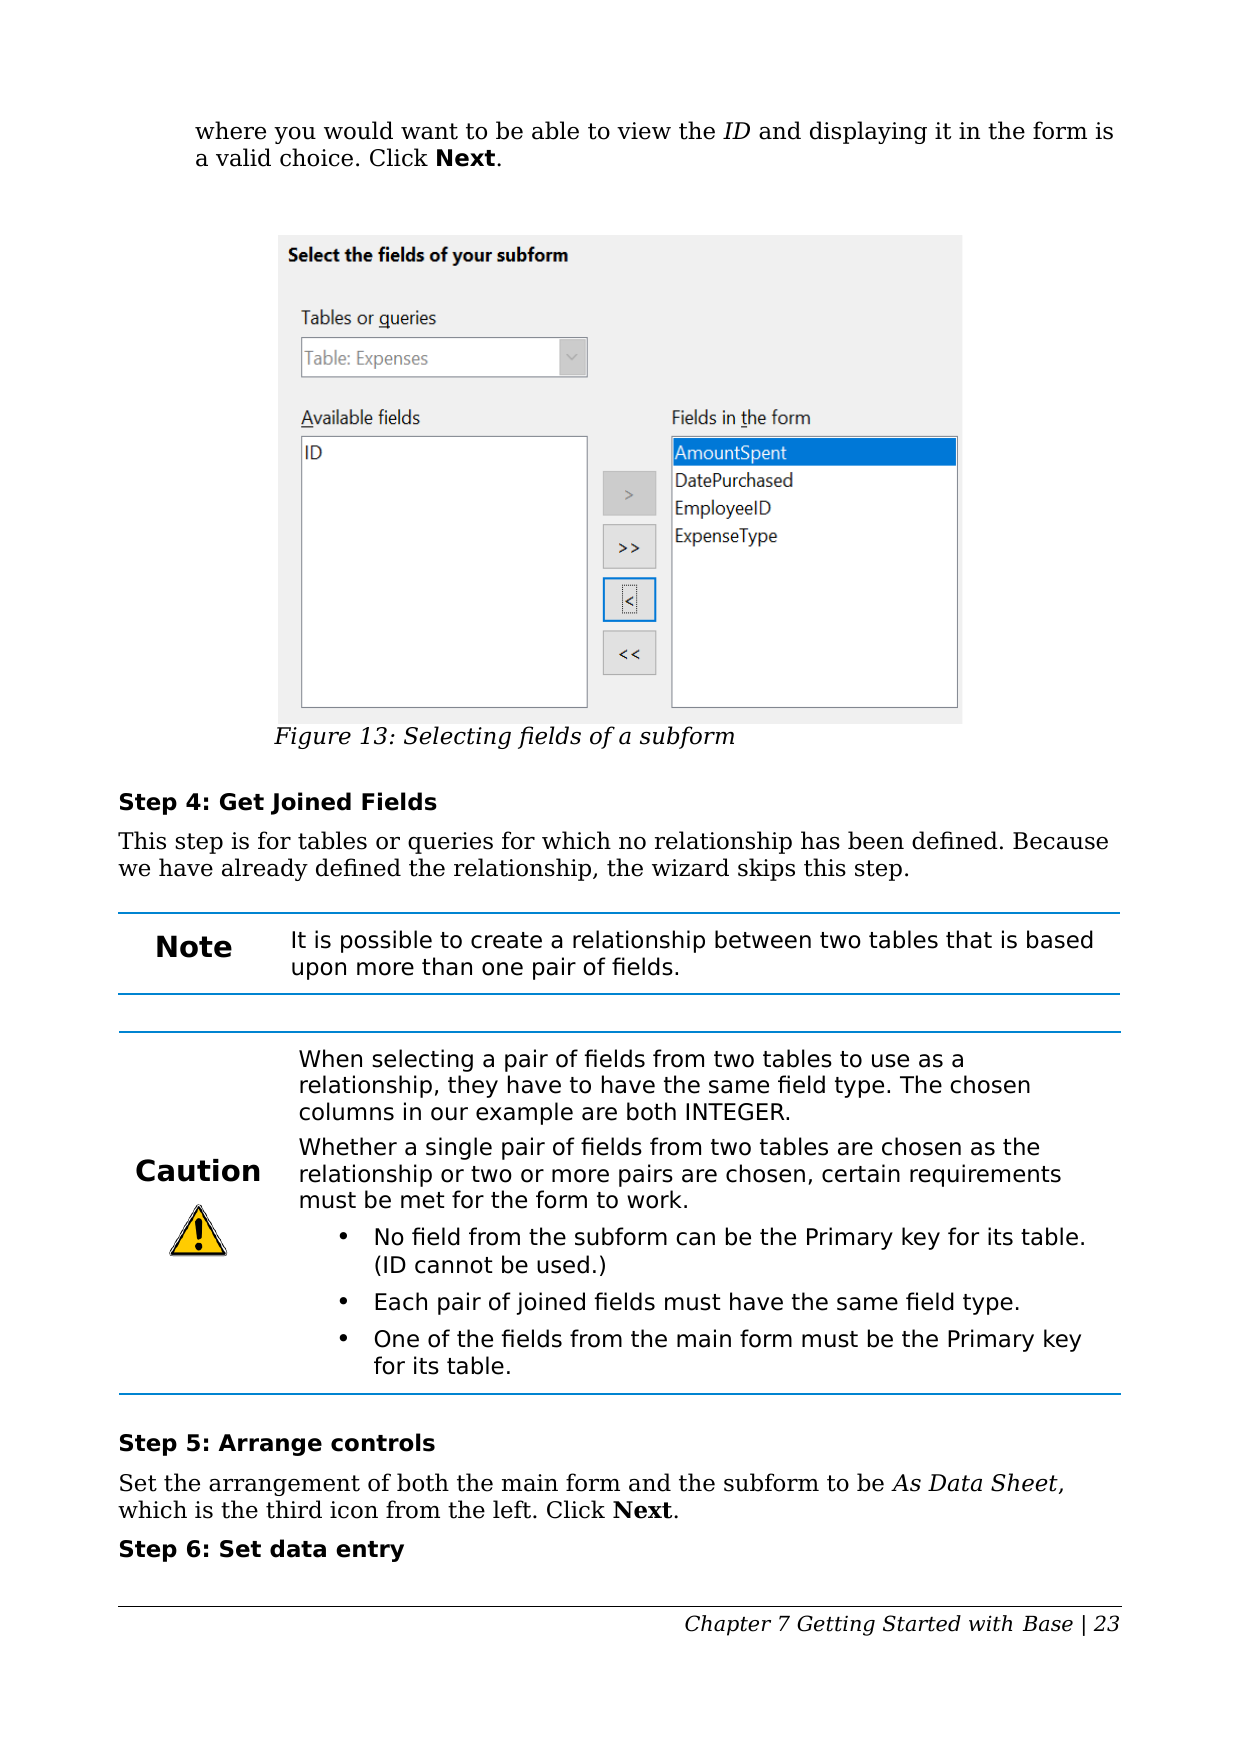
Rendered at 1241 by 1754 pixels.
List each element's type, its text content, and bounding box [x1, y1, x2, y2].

text Step 4: Get Joined Fields [118, 789, 1122, 816]
table_header It is possible to create a relationship between two tables that is based upon more than one pair of fields. [269, 914, 1119, 993]
table_header Caution [119, 1033, 277, 1393]
text Figure 13: Selecting fields of a subform [274, 236, 966, 750]
text Step 6: Set data entry [118, 1536, 1122, 1563]
table_header Note [118, 914, 269, 993]
list where you would want to be able to view the ID and displaying it in the form is a valid choice. Click Next. [177, 118, 1122, 171]
text Set the arrangement of both the main form and the subform to be As Data Sheet, which is the third icon from the left. Click Next. [118, 1470, 1122, 1523]
text Step 5: Arrange controls [118, 1431, 1122, 1457]
picture [278, 235, 963, 724]
picture [165, 1200, 231, 1260]
table_header When selecting a pair of fields from two tables to use as a relationship, they have to have the same field type. The chosen columns in our example are both INTEGER. Whether a single pair of fields from two tables are chosen as the relationship or two or more pairs are chosen, certain requirements must be met for the form to work. No field from the subform can be the Primary key for its table. (ID cannot be used.) Each pair of joined fields must have the same field type. One of the fields from the main form must be the Primary key for its table. [277, 1033, 1121, 1393]
text This step is for tables or queries for which no relationship has been defined. Because we have already defined the relationship, the wizard skips this step. [118, 828, 1122, 882]
